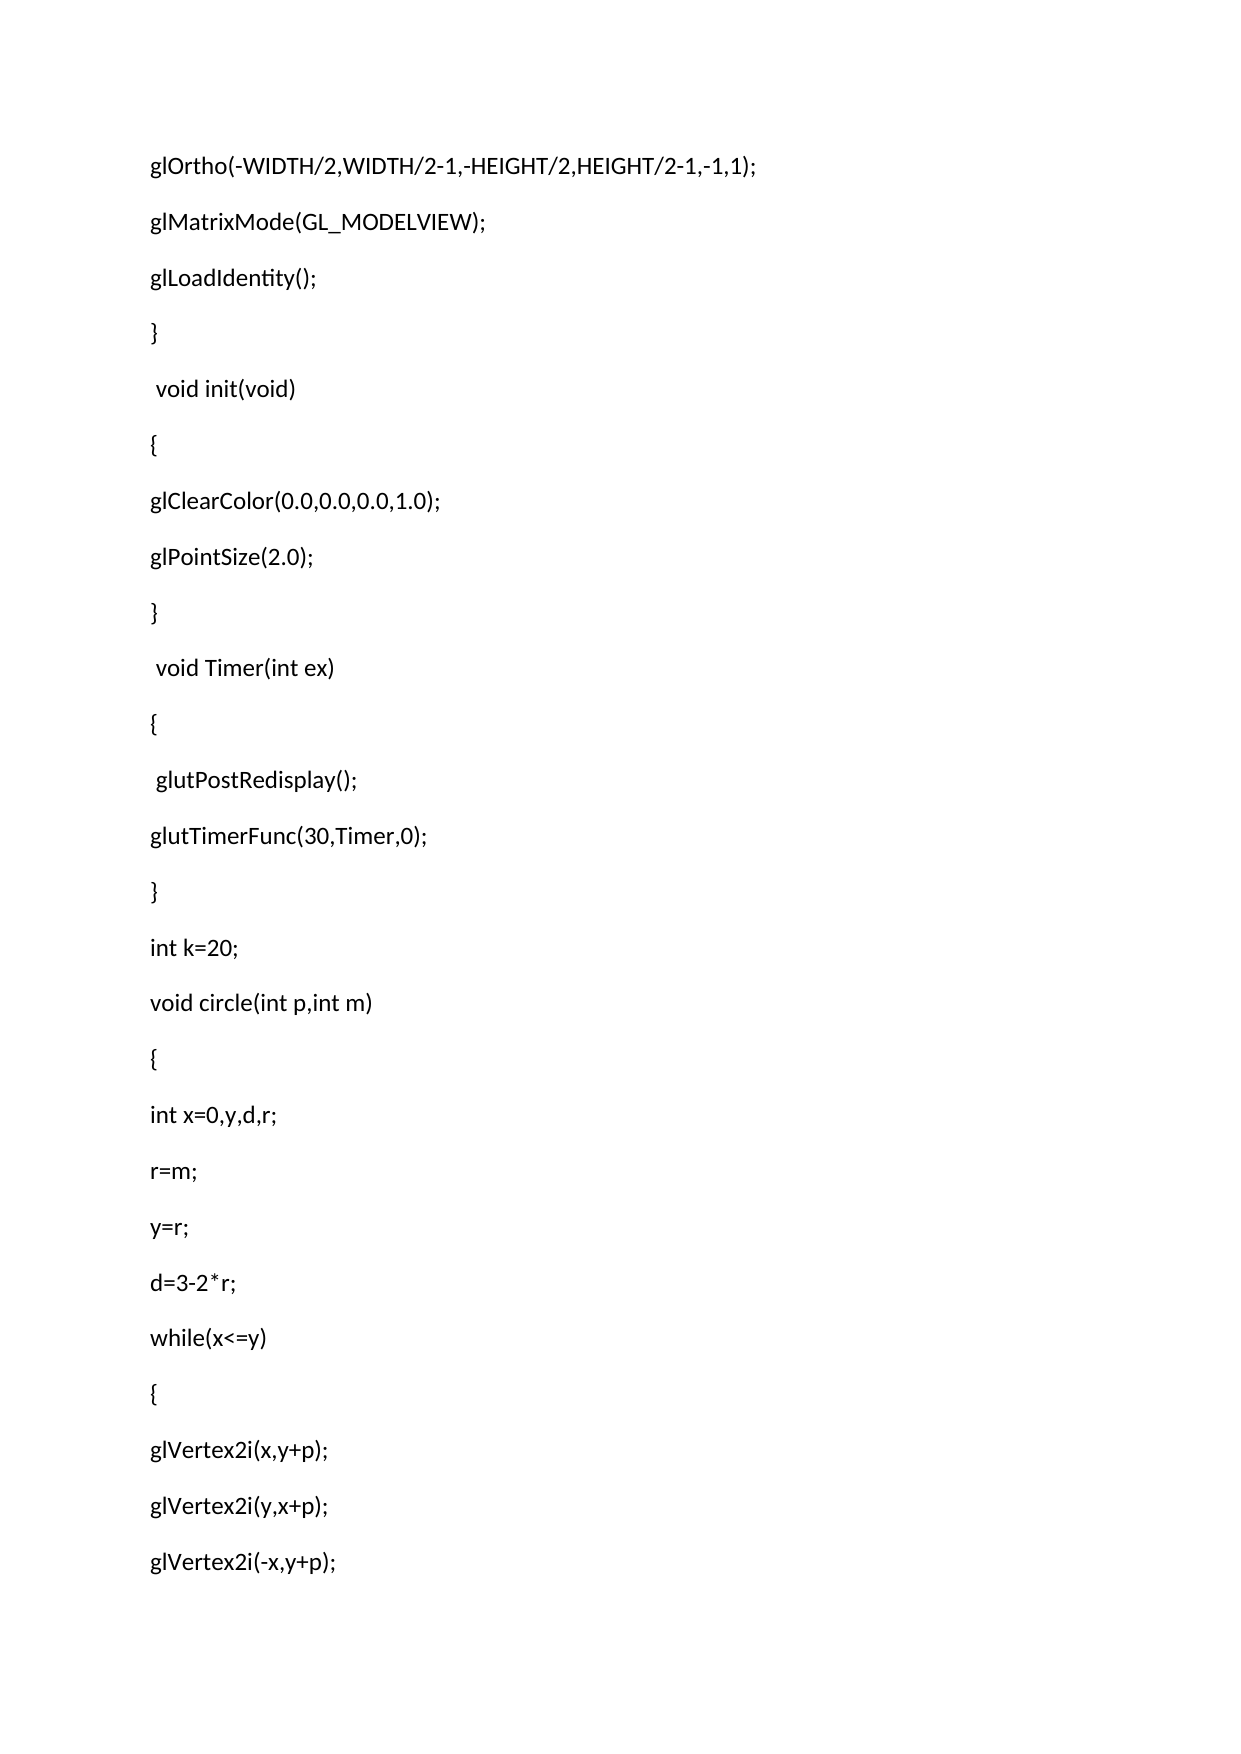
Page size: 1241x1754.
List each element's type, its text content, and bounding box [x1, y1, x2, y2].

text y=r; [150, 1211, 1090, 1241]
text glPointSize(2.0); [150, 541, 1090, 571]
text int x=0,y,d,r; [150, 1099, 1090, 1130]
text void Timer(int ex) [150, 652, 1090, 683]
text r=m; [150, 1155, 1090, 1186]
text glClearColor(0.0,0.0,0.0,1.0); [150, 485, 1090, 516]
text { [150, 1043, 1090, 1074]
text glVertex2i(-x,y+p); [150, 1546, 1090, 1576]
text glOrtho(-WIDTH/2,WIDTH/2-1,-HEIGHT/2,HEIGHT/2-1,-1,1); [150, 150, 1090, 181]
text d=3-2*r; [150, 1267, 1090, 1297]
text } [150, 597, 1090, 627]
text while(x<=y) [150, 1322, 1090, 1353]
text glutPostRedisplay(); [150, 764, 1090, 795]
text { [150, 429, 1090, 460]
text int k=20; [150, 932, 1090, 962]
text glVertex2i(x,y+p); [150, 1434, 1090, 1465]
text } [150, 876, 1090, 906]
text glMatrixMode(GL_MODELVIEW); [150, 206, 1090, 236]
text glVertex2i(y,x+p); [150, 1490, 1090, 1521]
text glutTimerFunc(30,Timer,0); [150, 820, 1090, 851]
text { [150, 1378, 1090, 1409]
text { [150, 708, 1090, 739]
text void circle(int p,int m) [150, 987, 1090, 1018]
text glLoadIdentity(); [150, 262, 1090, 292]
text void init(void) [150, 373, 1090, 404]
text } [150, 317, 1090, 348]
